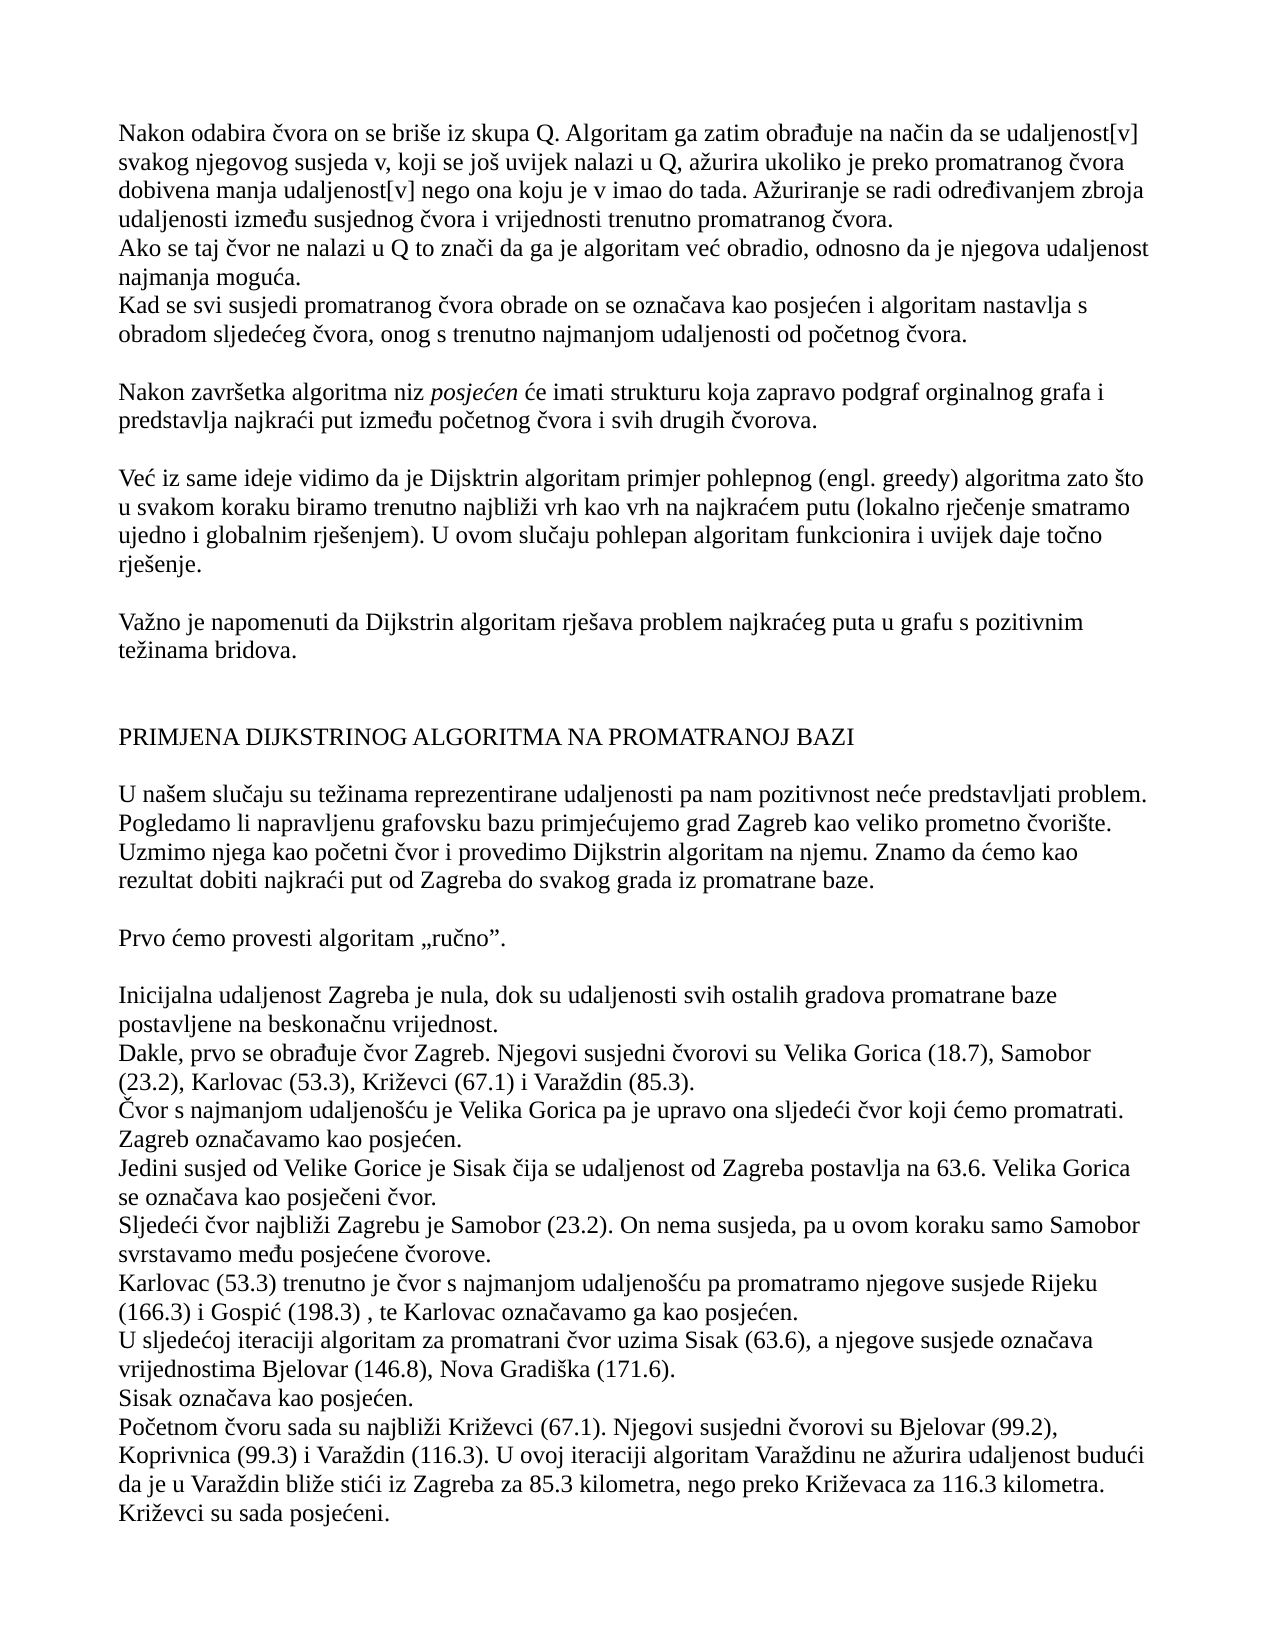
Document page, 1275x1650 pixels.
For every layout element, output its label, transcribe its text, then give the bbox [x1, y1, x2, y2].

text Kad se svi susjedi promatranog čvora obrade on se označava kao posjećen i algoritam nastavlja s obradom sljedećeg čvora, onog s trenutno najmanjom udaljenosti od početnog čvora. [118, 291, 1157, 348]
text Važno je napomenuti da Dijkstrin algoritam rješava problem najkraćeg puta u grafu s pozitivnim težinama bridova. [118, 607, 1157, 664]
text Prvo ćemo provesti algoritam „ručno”. [118, 923, 1157, 952]
text Već iz same ideje vidimo da je Dijsktrin algoritam primjer pohlepnog (engl. greedy) algoritma zato što u svakom koraku biramo trenutno najbliži vrh kao vrh na najkraćem putu (lokalno rječenje smatramo ujedno i globalnim rješenjem). U ovom slučaju pohlepan algoritam funkcionira i uvijek daje točno rješenje. [118, 463, 1157, 578]
text Sisak označava kao posjećen. [118, 1383, 1157, 1412]
text Dakle, prvo se obrađuje čvor Zagreb. Njegovi susjedni čvorovi su Velika Gorica (18.7), Samobor (23.2), Karlovac (53.3), Križevci (67.1) i Varaždin (85.3). [118, 1038, 1157, 1096]
text PRIMJENA DIJKSTRINOG ALGORITMA NA PROMATRANOJ BAZI [118, 722, 1157, 751]
text Sljedeći čvor najbliži Zagrebu je Samobor (23.2). On nema susjeda, pa u ovom koraku samo Samobor svrstavamo među posjećene čvorove. [118, 1211, 1157, 1268]
text Inicijalna udaljenost Zagreba je nula, dok su udaljenosti svih ostalih gradova promatrane baze postavljene na beskonačnu vrijednost. [118, 981, 1157, 1038]
text Jedini susjed od Velike Gorice je Sisak čija se udaljenost od Zagreba postavlja na 63.6. Velika Gorica se označava kao posječeni čvor. [118, 1153, 1157, 1211]
text U našem slučaju su težinama reprezentirane udaljenosti pa nam pozitivnost neće predstavljati problem. Pogledamo li napravljenu grafovsku bazu primjećujemo grad Zagreb kao veliko prometno čvorište. Uzmimo njega kao početni čvor i provedimo Dijkstrin algoritam na njemu. Znamo da ćemo kao rezultat dobiti najkraći put od Zagreba do svakog grada iz promatrane baze. [118, 779, 1157, 894]
text U sljedećoj iteraciji algoritam za promatrani čvor uzima Sisak (63.6), a njegove susjede označava vrijednostima Bjelovar (146.8), Nova Gradiška (171.6). [118, 1326, 1157, 1383]
text Karlovac (53.3) trenutno je čvor s najmanjom udaljenošću pa promatramo njegove susjede Rijeku (166.3) i Gospić (198.3) , te Karlovac označavamo ga kao posjećen. [118, 1268, 1157, 1326]
text Nakon završetka algoritma niz posjećen će imati strukturu koja zapravo podgraf orginalnog grafa i predstavlja najkraći put između početnog čvora i svih drugih čvorova. [118, 377, 1157, 434]
text Čvor s najmanjom udaljenošću je Velika Gorica pa je upravo ona sljedeći čvor koji ćemo promatrati. Zagreb označavamo kao posjećen. [118, 1096, 1157, 1153]
text Početnom čvoru sada su najbliži Križevci (67.1). Njegovi susjedni čvorovi su Bjelovar (99.2), Koprivnica (99.3) i Varaždin (116.3). U ovoj iteraciji algoritam Varaždinu ne ažurira udaljenost budući da je u Varaždin bliže stići iz Zagreba za 85.3 kilometra, nego preko Križevaca za 116.3 kilometra. Križevci su sada posjećeni. [118, 1412, 1157, 1527]
text Nakon odabira čvora on se briše iz skupa Q. Algoritam ga zatim obrađuje na način da se udaljenost[v] svakog njegovog susjeda v, koji se još uvijek nalazi u Q, ažurira ukoliko je preko promatranog čvora dobivena manja udaljenost[v] nego ona koju je v imao do tada. Ažuriranje se radi određivanjem zbroja udaljenosti između susjednog čvora i vrijednosti trenutno promatranog čvora. [118, 118, 1157, 233]
text Ako se taj čvor ne nalazi u Q to znači da ga je algoritam već obradio, odnosno da je njegova udaljenost najmanja moguća. [118, 233, 1157, 291]
